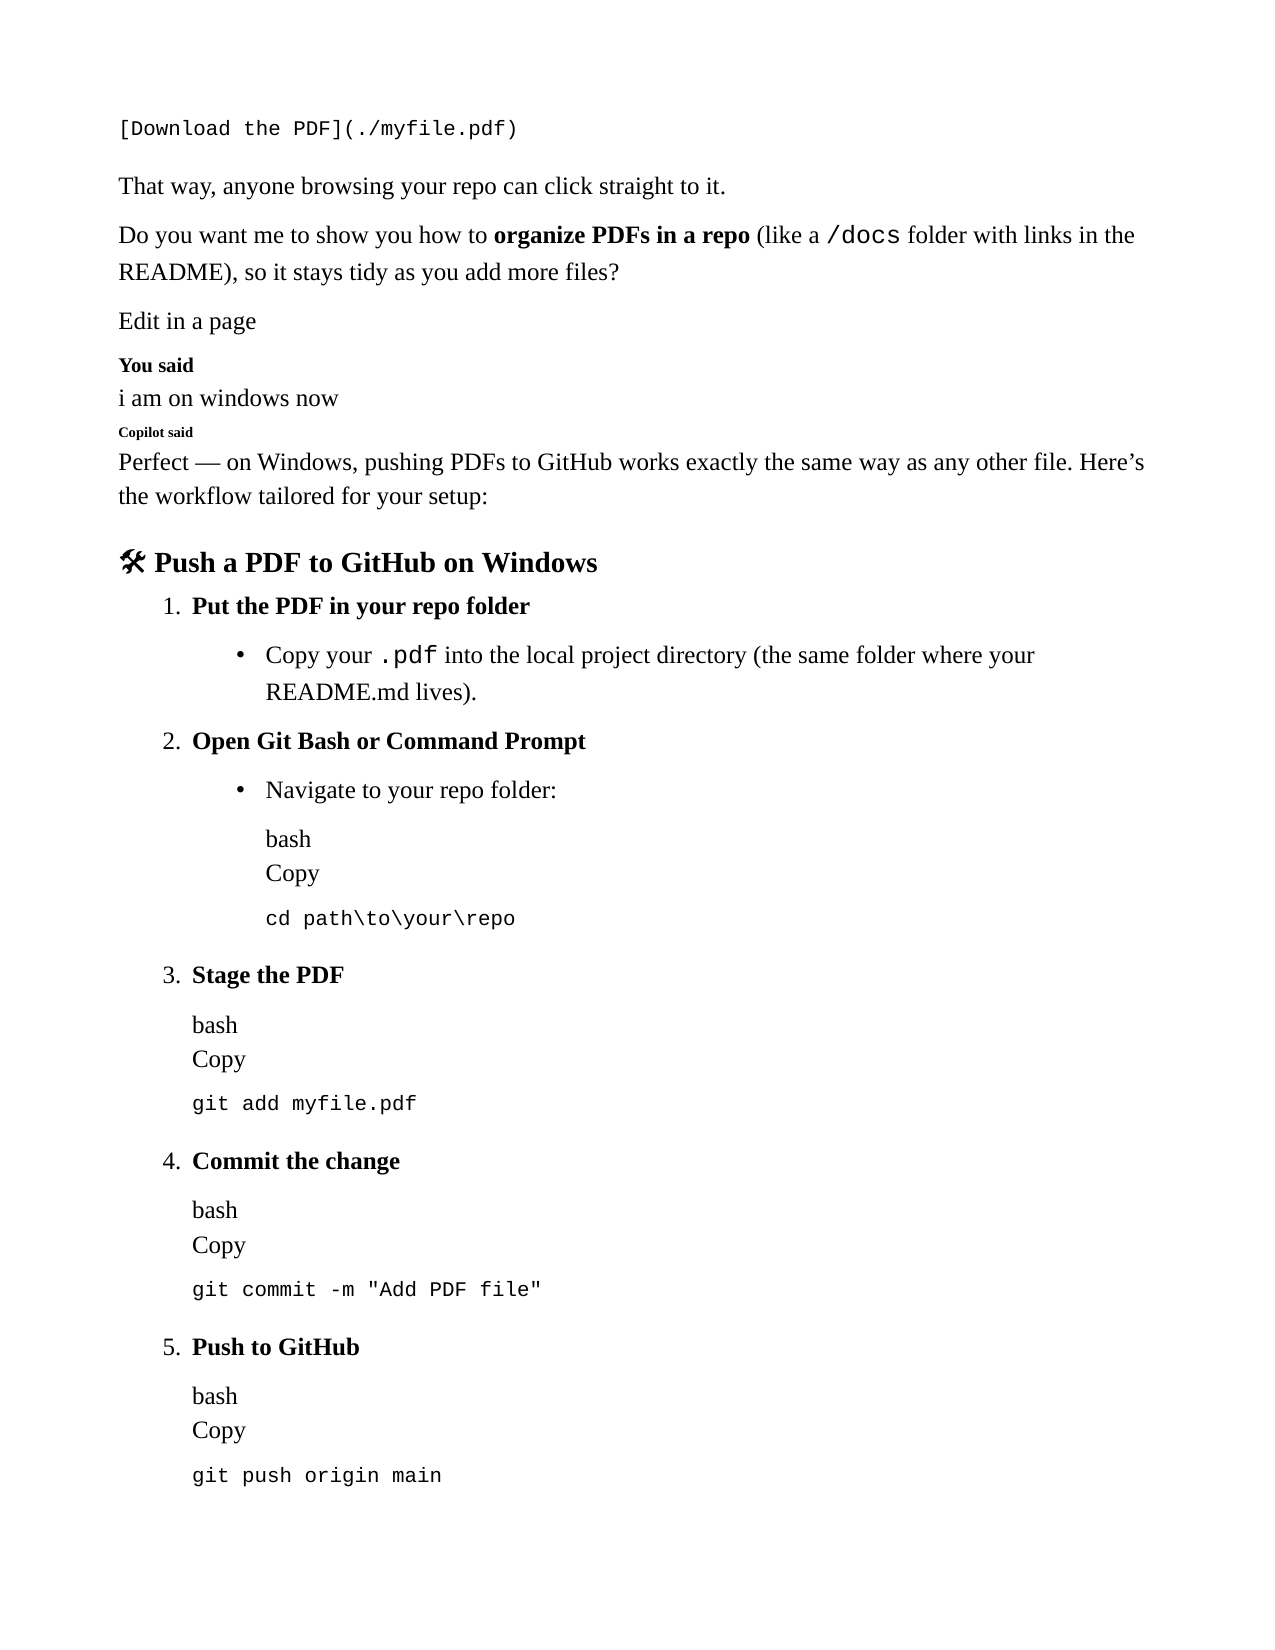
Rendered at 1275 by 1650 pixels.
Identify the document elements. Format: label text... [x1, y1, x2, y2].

text i am on windows now [118, 383, 1157, 412]
list bash [236, 824, 1157, 853]
subtitle 🛠 Push a PDF to GitHub on Windows [118, 545, 1157, 579]
list Copy your .pdf into the local project directory (the same folder where your README.md lives). [236, 640, 1157, 706]
text Perfect — on Windows, pushing PDFs to GitHub works exactly the same way as any other file. Here’s the workflow tailored for your setup: [118, 447, 1157, 510]
list Navigate to your repo folder: [236, 775, 1157, 804]
list cd path\to\your\repo [236, 907, 1157, 931]
list git push origin main [162, 1465, 1157, 1488]
subtitle Copilot said [118, 424, 1157, 441]
list Put the PDF in your repo folder [162, 591, 1157, 620]
text [Download the PDF](./myfile.pdf) [118, 118, 1157, 142]
list Open Git Bash or Command Prompt [162, 726, 1157, 754]
list git add myfile.pdf [162, 1093, 1157, 1117]
list Copy [162, 1416, 1157, 1444]
text Edit in a page [118, 306, 1157, 335]
list bash [162, 1381, 1157, 1410]
text Do you want me to show you how to organize PDFs in a repo (like a /docs folder with links in the README), so it stays tidy as you add more files? [118, 220, 1157, 286]
list git commit -m "Add PDF file" [162, 1279, 1157, 1303]
subtitle You said [118, 353, 1157, 377]
list bash [162, 1010, 1157, 1038]
text That way, anyone browsing your repo can click straight to it. [118, 171, 1157, 200]
list Push to GitHub [162, 1332, 1157, 1361]
list Stage the PDF [162, 961, 1157, 989]
list Commit the change [162, 1146, 1157, 1175]
list Copy [162, 1044, 1157, 1073]
list Copy [162, 1230, 1157, 1259]
list Copy [236, 858, 1157, 887]
list bash [162, 1195, 1157, 1224]
